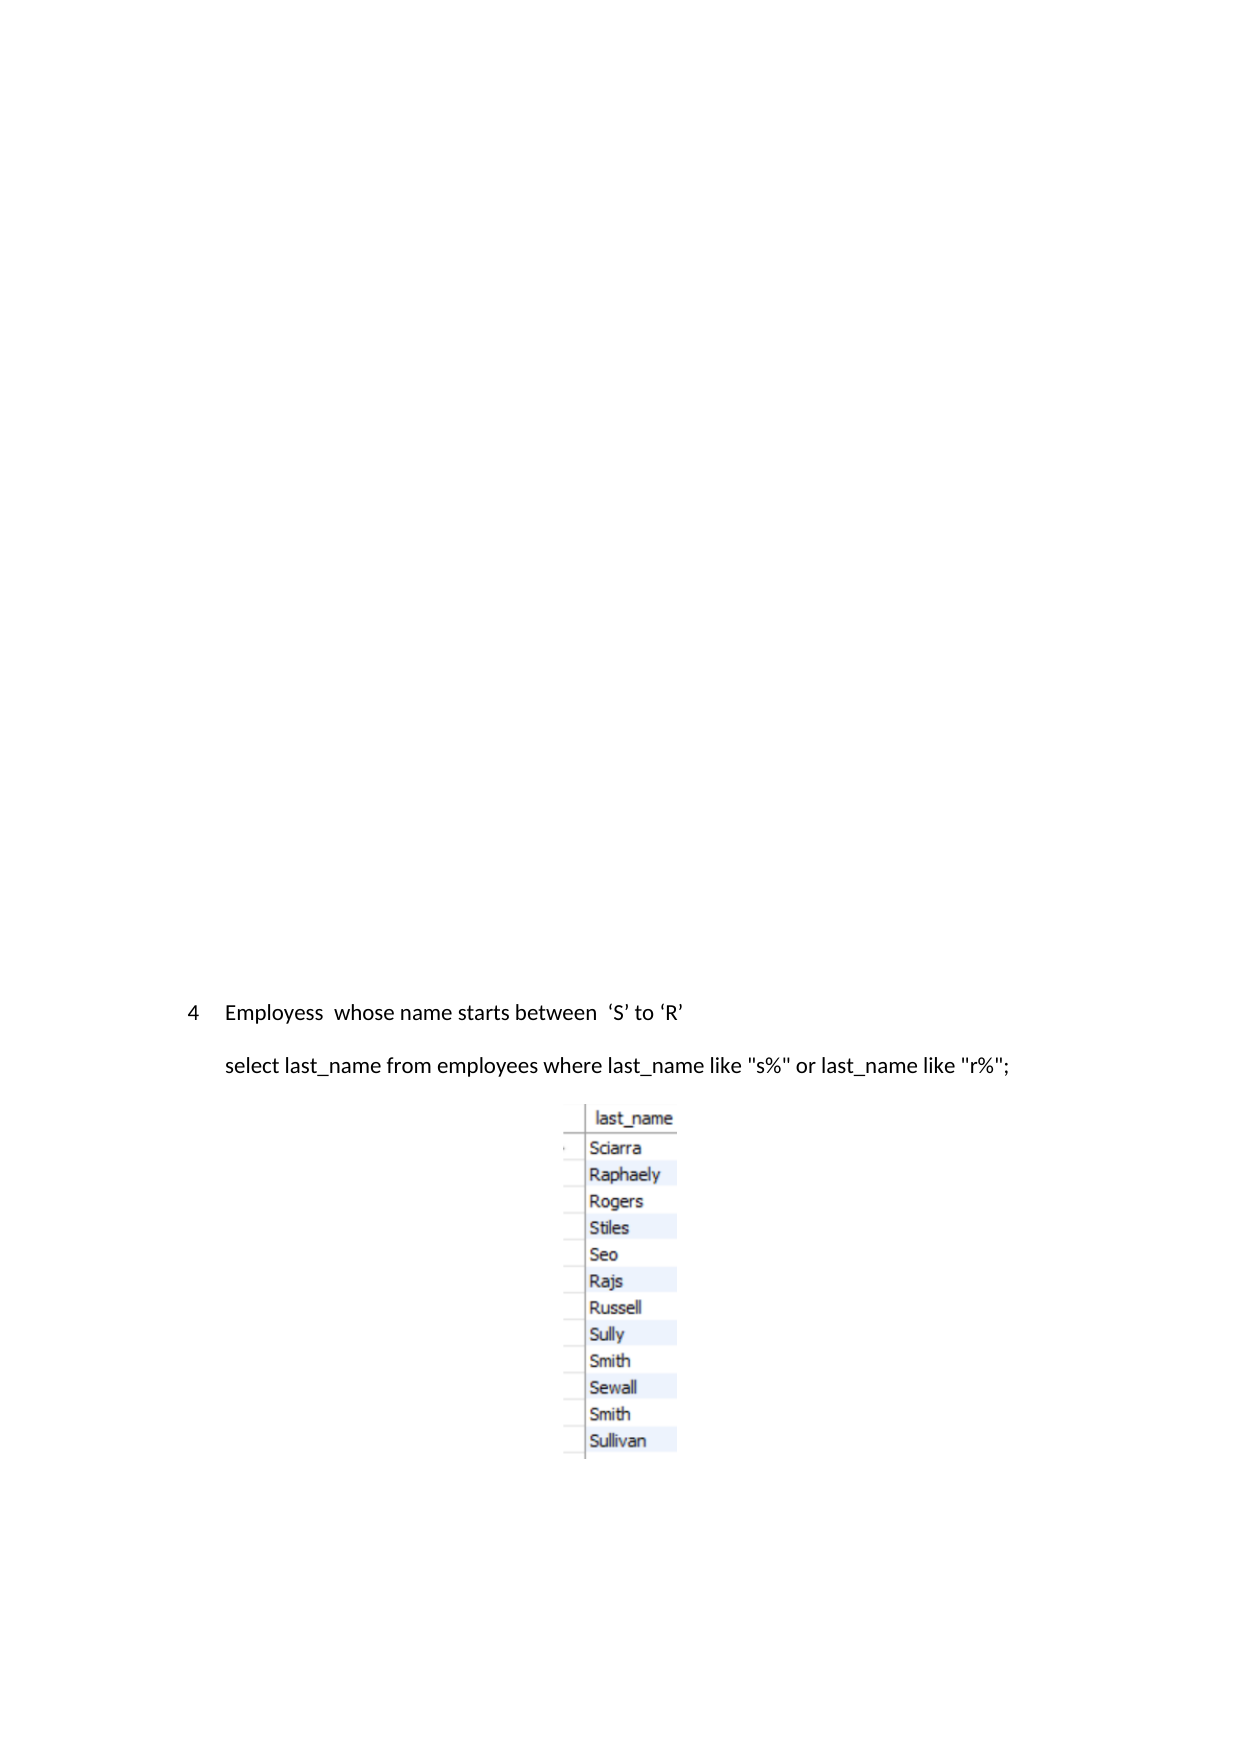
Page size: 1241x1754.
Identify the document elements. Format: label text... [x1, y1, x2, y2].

list select last_name from employees where last_name like "s%" or last_name like "r%"; [225, 1051, 1090, 1079]
list Employess whose name starts between ‘S’ to ‘R’ [187, 998, 1090, 1026]
